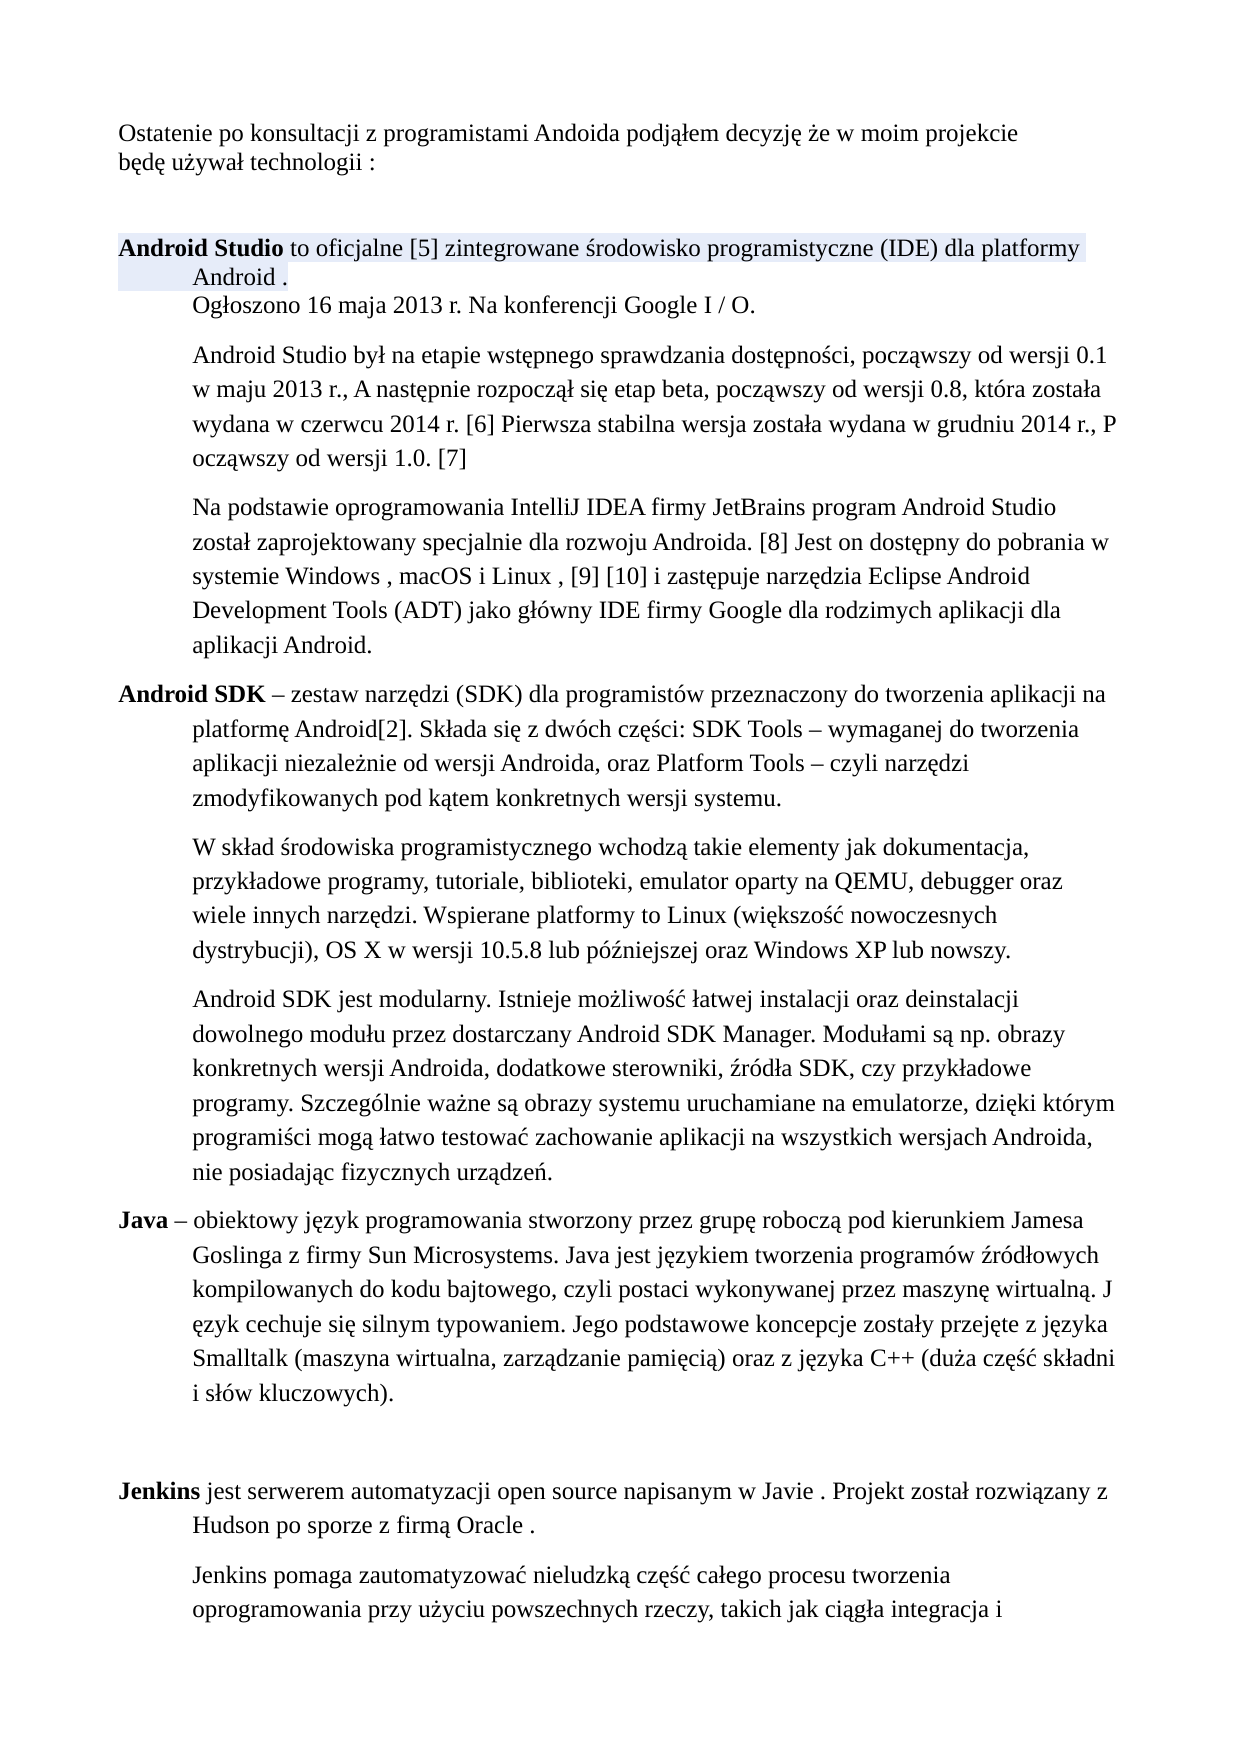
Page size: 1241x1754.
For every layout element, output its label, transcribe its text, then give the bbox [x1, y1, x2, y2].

text Android SDK jest modularny. Istnieje możliwość łatwej instalacji oraz deinstalacji dowolnego modułu przez dostarczany Android SDK Manager. Modułami są np. obrazy konkretnych wersji Androida, dodatkowe sterowniki, źródła SDK, czy przykładowe programy. Szczególnie ważne są obrazy systemu uruchamiane na emulatorze, dzięki którym programiści mogą łatwo testować zachowanie aplikacji na wszystkich wersjach Androida, nie posiadając fizycznych urządzeń. [118, 984, 1122, 1185]
text Na podstawie oprogramowania IntelliJ IDEA firmy JetBrains program Android Studio został zaprojektowany specjalnie dla rozwoju Androida. [8] Jest on dostępny do pobrania w systemie Windows , macOS i Linux , [9] [10] i zastępuje narzędzia Eclipse Android Development Tools (ADT) jako główny IDE firmy Google dla rodzimych aplikacji dla aplikacji Android. [118, 492, 1122, 659]
text Android Studio był na etapie wstępnego sprawdzania dostępności, począwszy od wersji 0.1 w maju 2013 r., A następnie rozpoczął się etap beta, począwszy od wersji 0.8, która została wydana w czerwcu 2014 r. [6] Pierwsza stabilna wersja została wydana w grudniu 2014 r., P ocząwszy od wersji 1.0. [7] [118, 340, 1122, 472]
text Android SDK – zestaw narzędzi (SDK) dla programistów przeznaczony do tworzenia aplikacji na platformę Android[2]. Składa się z dwóch części: SDK Tools – wymaganej do tworzenia aplikacji niezależnie od wersji Androida, oraz Platform Tools – czyli narzędzi zmodyfikowanych pod kątem konkretnych wersji systemu. [118, 679, 1122, 811]
text Android Studio to oficjalne [5] zintegrowane środowisko programistyczne (IDE) dla platformy Android . [118, 233, 1122, 291]
text Java – obiektowy język programowania stworzony przez grupę roboczą pod kierunkiem Jamesa Goslinga z firmy Sun Microsystems. Java jest językiem tworzenia programów źródłowych kompilowanych do kodu bajtowego, czyli postaci wykonywanej przez maszynę wirtualną. J ęzyk cechuje się silnym typowaniem. Jego podstawowe koncepcje zostały przejęte z języka Smalltalk (maszyna wirtualna, zarządzanie pamięcią) oraz z języka C++ (duża część składni i słów kluczowych). [118, 1206, 1122, 1407]
text Ostatenie po konsultacji z programistami Andoida podjąłem decyzję że w moim projekcie [118, 118, 1122, 147]
text Jenkins jest serwerem automatyzacji open source napisanym w Javie . Projekt został rozwiązany z Hudson po sporze z firmą Oracle . [118, 1476, 1122, 1539]
text Ogłoszono 16 maja 2013 r. Na konferencji Google I / O. [118, 291, 1122, 319]
text Jenkins pomaga zautomatyzować nieludzką część całego procesu tworzenia oprogramowania przy użyciu powszechnych rzeczy, takich jak ciągła integracja i [118, 1560, 1122, 1623]
text W skład środowiska programistycznego wchodzą takie elementy jak dokumentacja, przykładowe programy, tutoriale, biblioteki, emulator oparty na QEMU, debugger oraz wiele innych narzędzi. Wspierane platformy to Linux (większość nowoczesnych dystrybucji), OS X w wersji 10.5.8 lub późniejszej oraz Windows XP lub nowszy. [118, 832, 1122, 964]
text będę używał technologii : [118, 147, 1122, 176]
